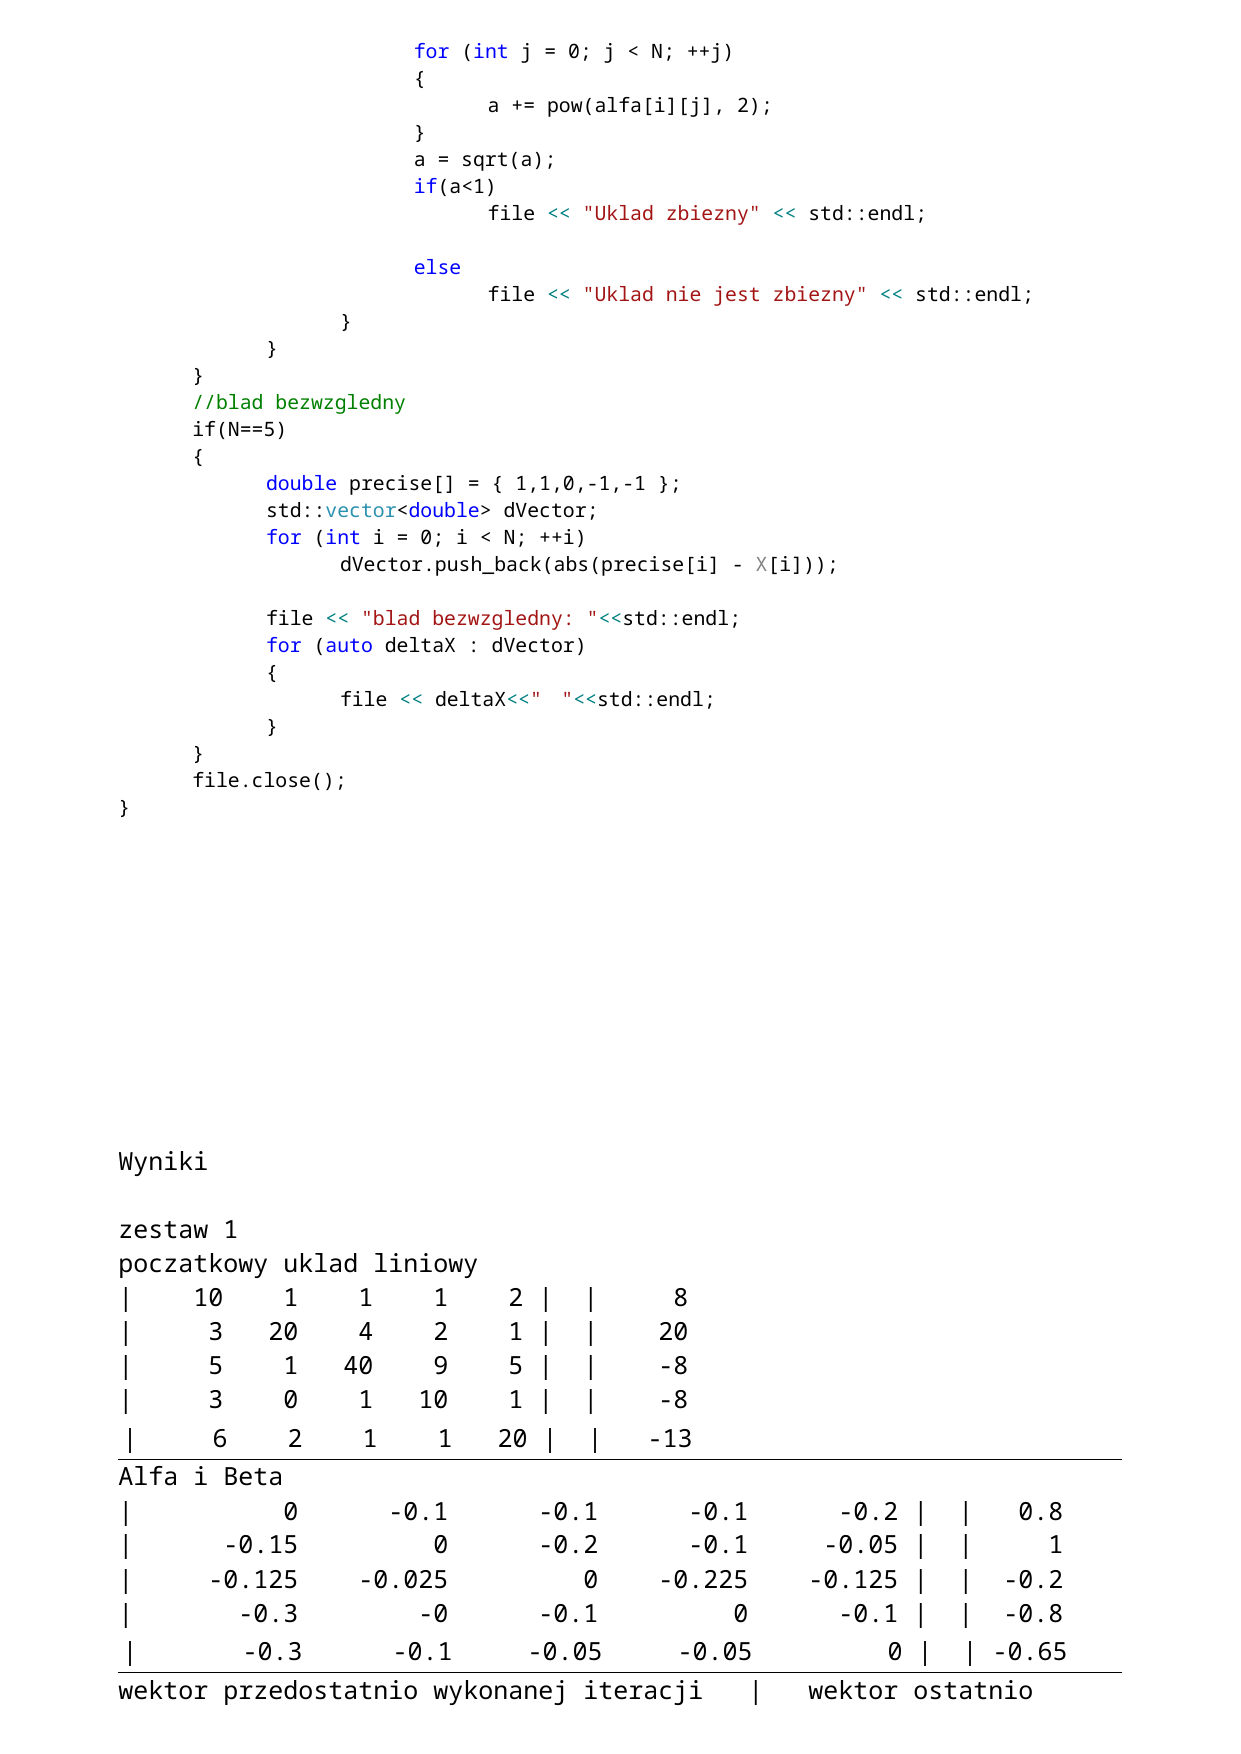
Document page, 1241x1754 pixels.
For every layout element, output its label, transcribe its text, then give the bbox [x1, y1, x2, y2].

text double precise[] = { 1,1,0,-1,-1 }; [118, 469, 1122, 496]
text } [118, 334, 1122, 361]
text } [118, 712, 1122, 739]
text std::vector<double> dVector; [118, 496, 1122, 523]
text else [118, 253, 1122, 280]
text dVector.push_back(abs(precise[i] - X[i])); [118, 550, 1122, 577]
text if(a<1) [118, 172, 1122, 199]
text } [118, 118, 1122, 145]
text | 6 2 1 1 20 | | -13 [118, 1416, 1122, 1459]
text | 10 1 1 1 2 | | 8 [118, 1280, 1122, 1314]
text { [118, 658, 1122, 685]
text | -0.15 0 -0.2 -0.1 -0.05 | | 1 [118, 1527, 1122, 1561]
text poczatkowy uklad liniowy [118, 1246, 1122, 1280]
text Wyniki [118, 1144, 1122, 1178]
text a = sqrt(a); [118, 145, 1122, 172]
text | -0.3 -0 -0.1 0 -0.1 | | -0.8 [118, 1595, 1122, 1629]
text Alfa i Beta [118, 1460, 1122, 1493]
text } [118, 793, 1122, 820]
text zestaw 1 [118, 1212, 1122, 1246]
text | 0 -0.1 -0.1 -0.1 -0.2 | | 0.8 [118, 1493, 1122, 1527]
text | -0.125 -0.025 0 -0.225 -0.125 | | -0.2 [118, 1561, 1122, 1595]
text a += pow(alfa[i][j], 2); [118, 91, 1122, 118]
text file << "Uklad nie jest zbiezny" << std::endl; [118, 280, 1122, 307]
text file << deltaX<<" "<<std::endl; [118, 685, 1122, 712]
text //blad bezwzgledny [118, 388, 1122, 415]
text for (int j = 0; j < N; ++j) [118, 37, 1122, 64]
text } [118, 361, 1122, 388]
text file << "blad bezwzgledny: "<<std::endl; [118, 604, 1122, 631]
text | 5 1 40 9 5 | | -8 [118, 1348, 1122, 1382]
text | -0.3 -0.1 -0.05 -0.05 0 | | -0.65 [118, 1629, 1122, 1672]
text | 3 0 1 10 1 | | -8 [118, 1382, 1122, 1416]
text } [118, 739, 1122, 766]
text { [118, 64, 1122, 91]
text if(N==5) [118, 415, 1122, 442]
text for (auto deltaX : dVector) [118, 631, 1122, 658]
text for (int i = 0; i < N; ++i) [118, 523, 1122, 550]
text | 3 20 4 2 1 | | 20 [118, 1314, 1122, 1348]
text wektor przedostatnio wykonanej iteracji | wektor ostatnio [118, 1673, 1122, 1706]
text } [118, 307, 1122, 334]
text { [118, 442, 1122, 469]
text file.close(); [118, 766, 1122, 793]
text file << "Uklad zbiezny" << std::endl; [118, 199, 1122, 226]
